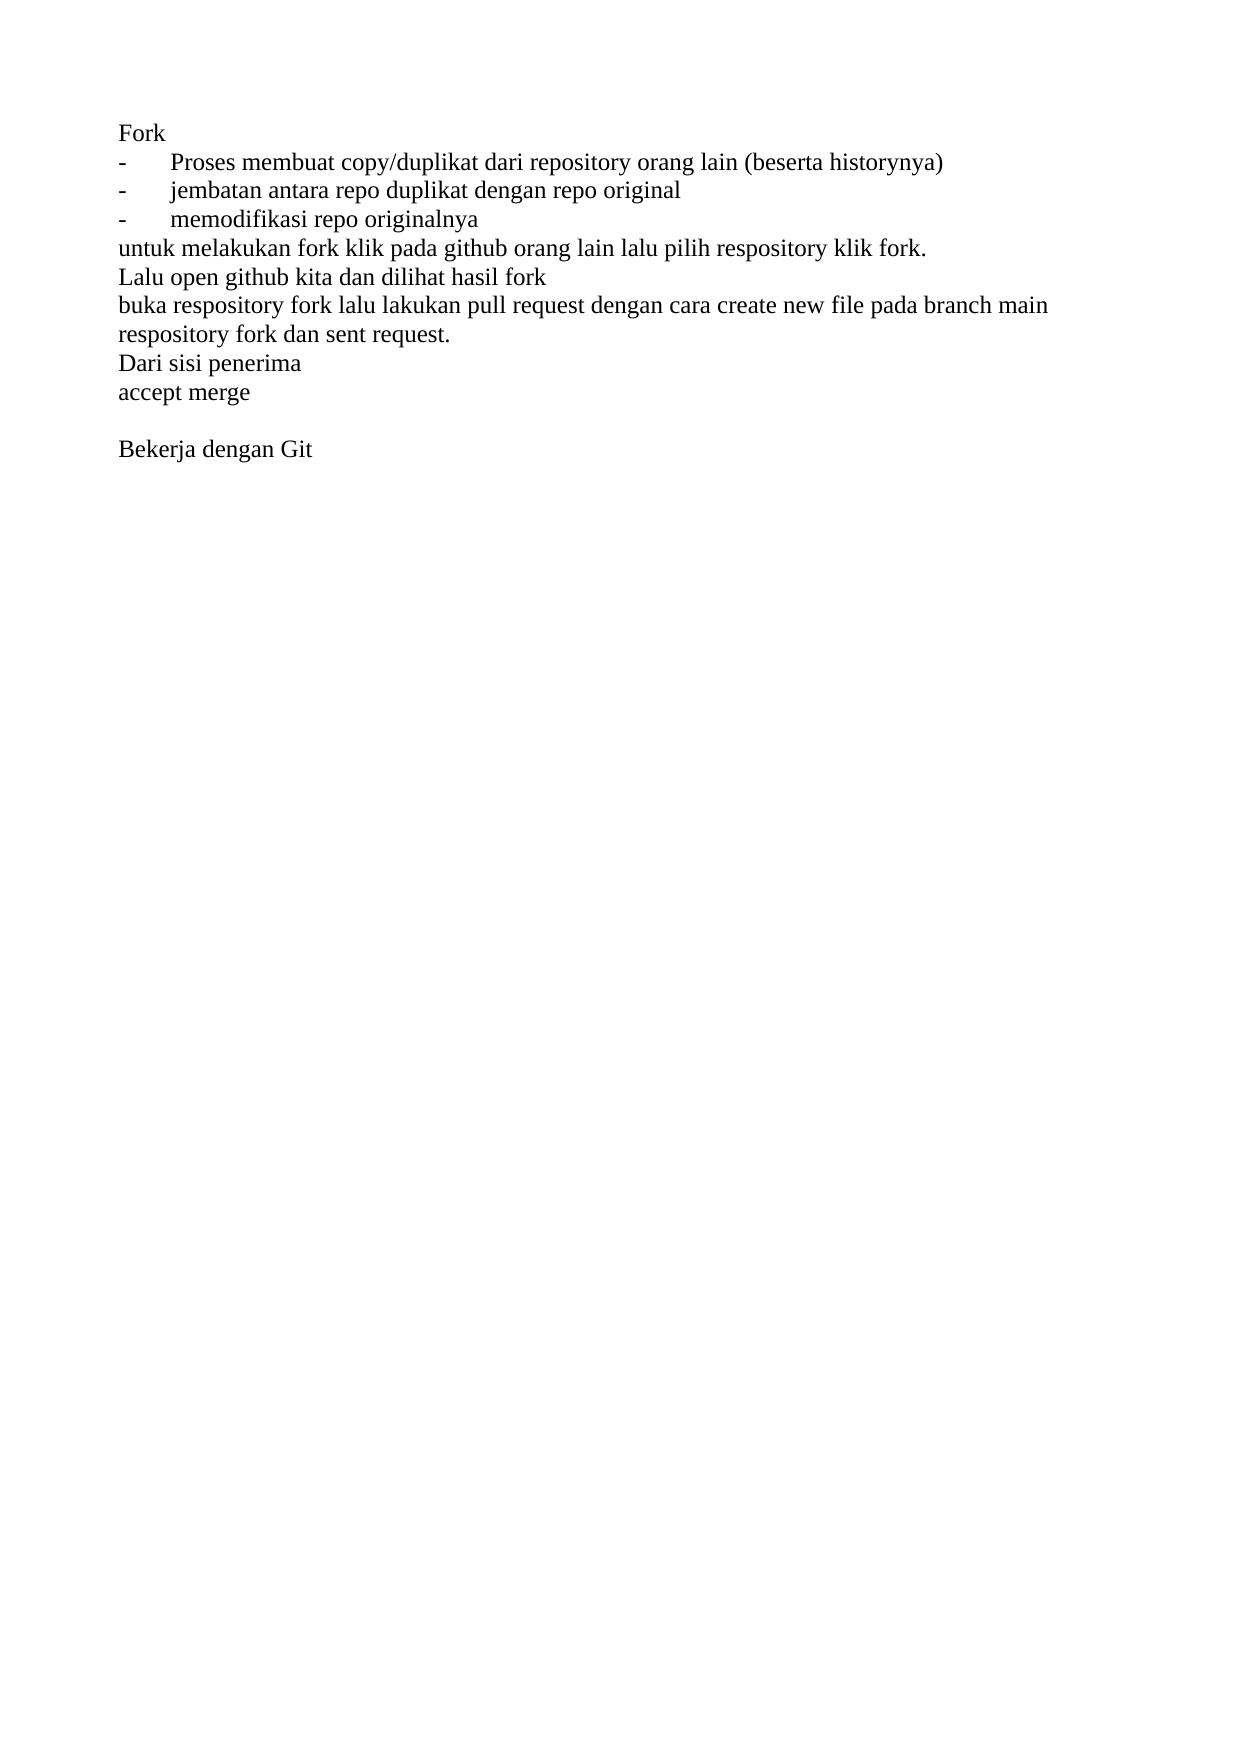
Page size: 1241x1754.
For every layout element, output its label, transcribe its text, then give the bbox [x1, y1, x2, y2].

text buka respository fork lalu lakukan pull request dengan cara create new file pada branch main respository fork dan sent request. [118, 291, 1122, 348]
text - jembatan antara repo duplikat dengan repo original [118, 176, 1122, 204]
text untuk melakukan fork klik pada github orang lain lalu pilih respository klik fork. [118, 233, 1122, 262]
text Lalu open github kita dan dilihat hasil fork [118, 262, 1122, 291]
text - memodifikasi repo originalnya [118, 204, 1122, 233]
text Fork [118, 118, 1122, 147]
text Dari sisi penerima [118, 348, 1122, 377]
text - Proses membuat copy/duplikat dari repository orang lain (beserta historynya) [118, 147, 1122, 176]
text Bekerja dengan Git [118, 434, 1122, 463]
text accept merge [118, 377, 1122, 406]
